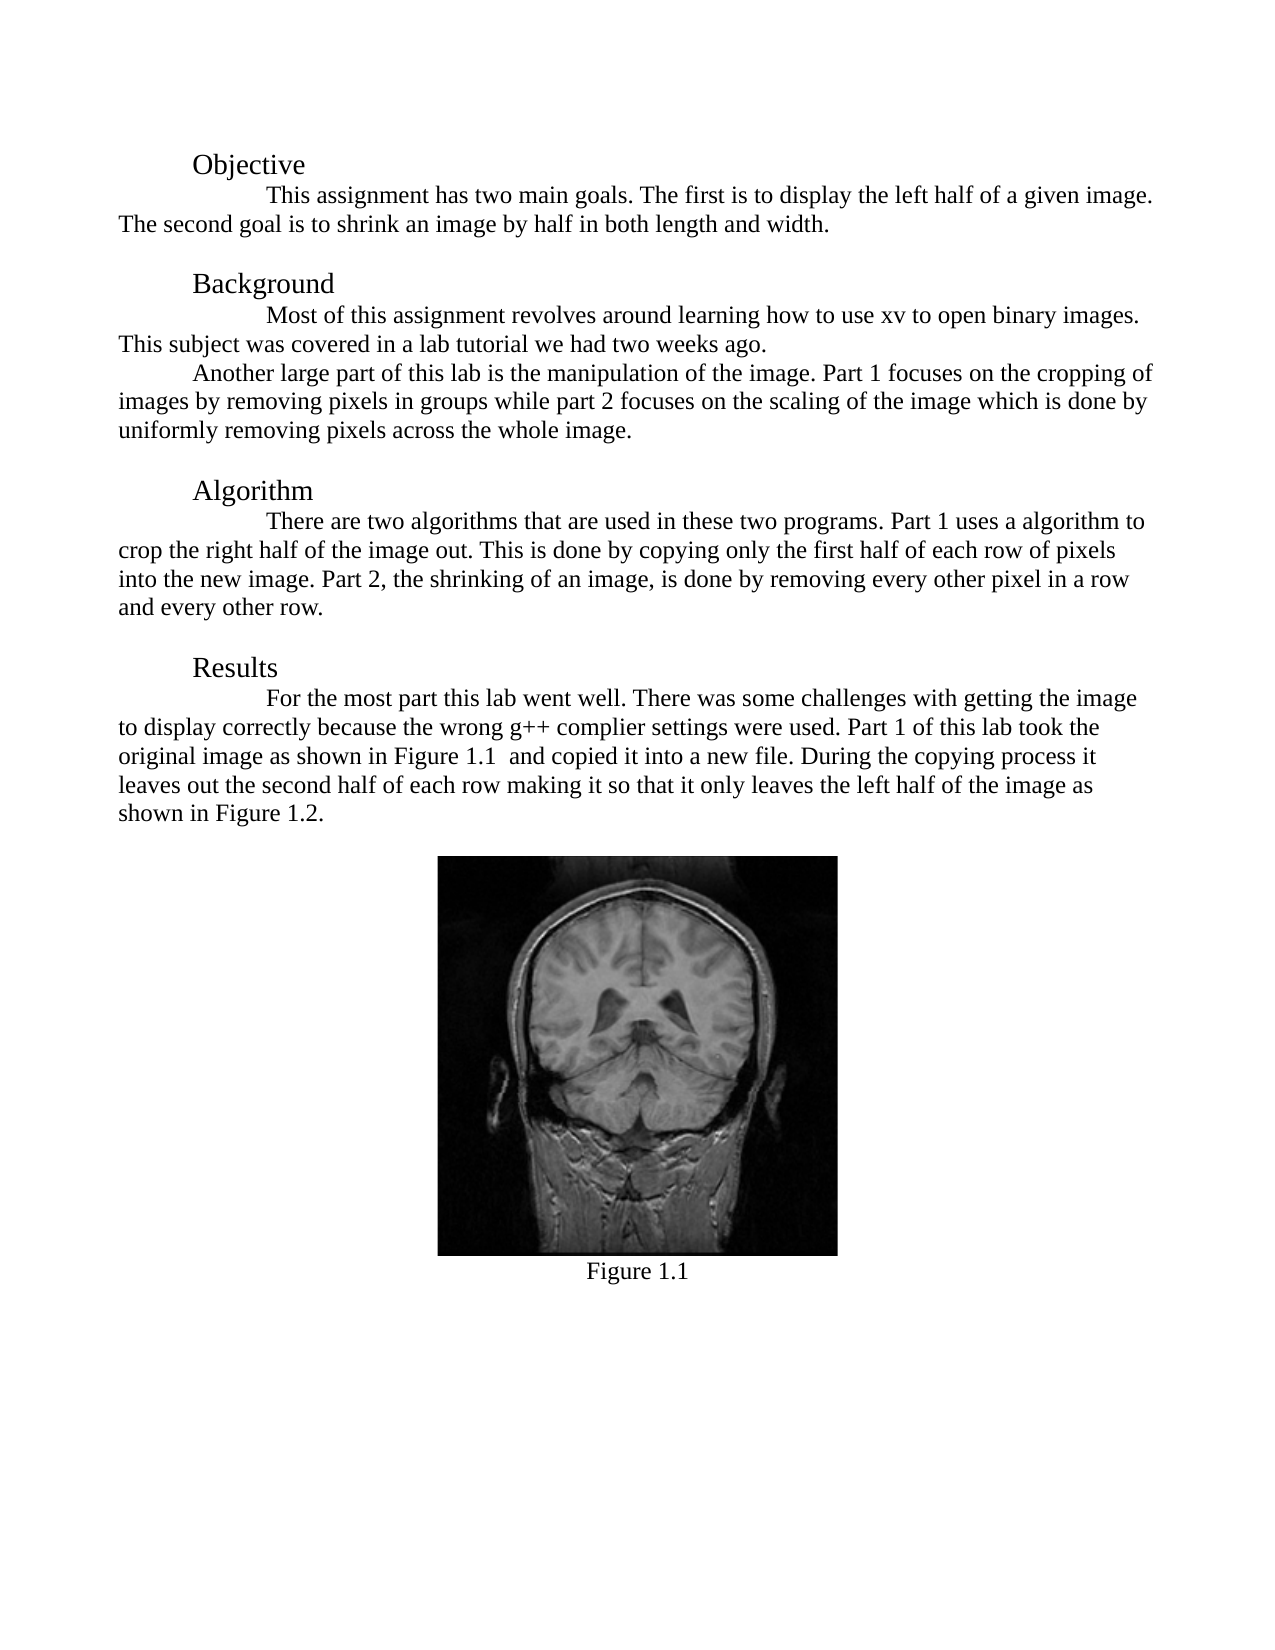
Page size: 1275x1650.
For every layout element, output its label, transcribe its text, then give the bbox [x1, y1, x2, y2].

picture [437, 856, 838, 1256]
text Most of this assignment revolves around learning how to use xv to open binary images. This subject was covered in a lab tutorial we had two weeks ago. [118, 300, 1157, 358]
text There are two algorithms that are used in these two programs. Part 1 uses a algorithm to crop the right half of the image out. This is done by copying only the first half of each row of pixels into the new image. Part 2, the shrinking of an image, is done by removing every other pixel in a row and every other row. [118, 506, 1157, 621]
text Another large part of this lab is the manipulation of the image. Part 1 focuses on the cropping of images by removing pixels in groups while part 2 focuses on the scaling of the image which is done by uniformly removing pixels across the whole image. [118, 358, 1157, 444]
text Objective [118, 147, 1157, 180]
text Results [118, 650, 1157, 683]
text Algorithm [118, 473, 1157, 506]
text Background [118, 267, 1157, 300]
text For the most part this lab went well. There was some challenges with getting the image to display correctly because the wrong g++ complier settings were used. Part 1 of this lab took the original image as shown in Figure 1.1 and copied it into a new file. During the copying process it leaves out the second half of each row making it so that it only leaves the left half of the image as shown in Figure 1.2. [118, 683, 1157, 827]
text This assignment has two main goals. The first is to display the left half of a given image. The second goal is to shrink an image by half in both length and width. [118, 180, 1157, 238]
text Figure 1.1 [118, 1256, 1157, 1285]
